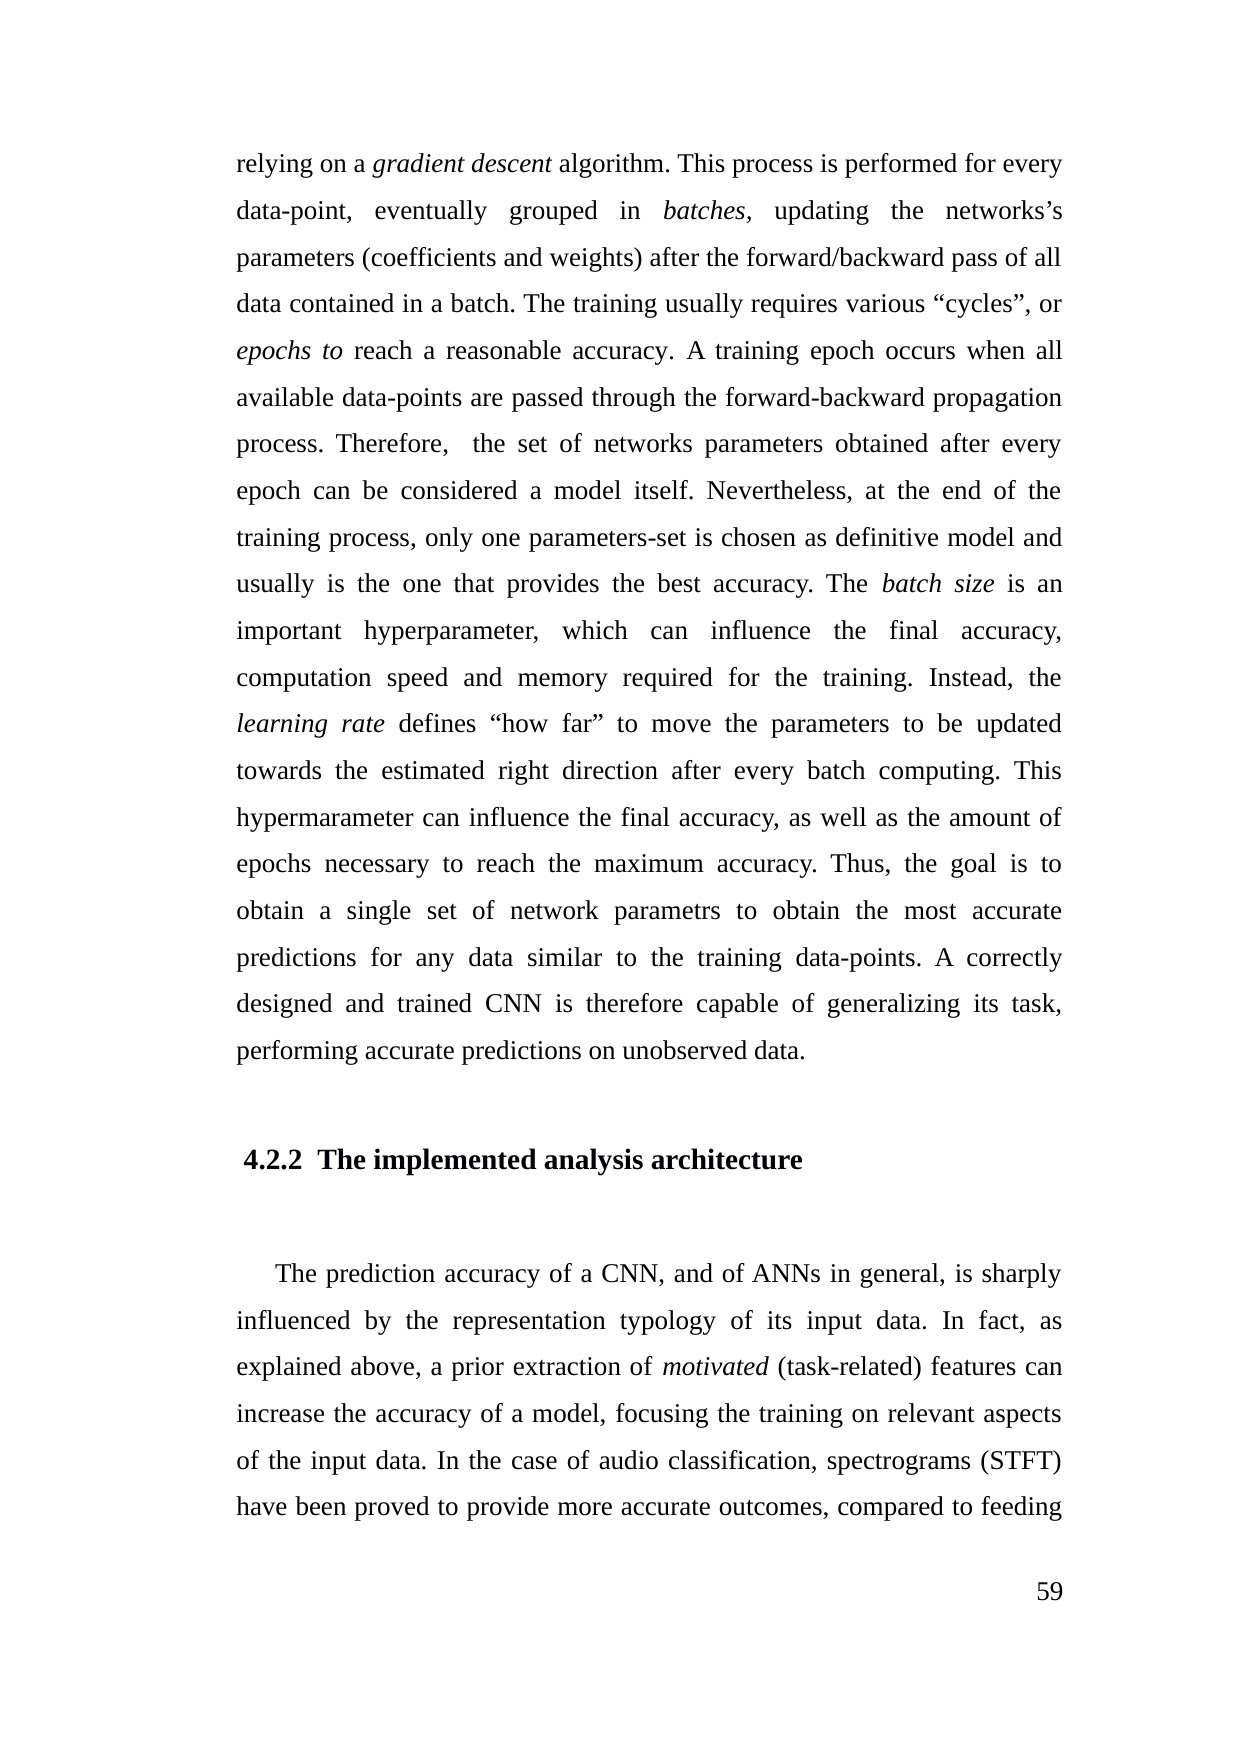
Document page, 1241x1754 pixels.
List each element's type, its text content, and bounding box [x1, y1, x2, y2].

text The prediction accuracy of a CNN, and of ANNs in general, is sharply influenced by the representation typology of its input data. In fact, as explained above, a prior extraction of motivated (task-related) features can increase the accuracy of a model, focusing the training on relevant aspects of the input data. In the case of audio classification, spectrograms (STFT) have been proved to provide more accurate outcomes, compared to feeding [236, 1257, 1063, 1522]
subtitle The implemented analysis architecture [236, 1142, 1063, 1176]
text relying on a gradient descent algorithm. This process is performed for every data-point, eventually grouped in batches, updating the networks’s parameters (coefficients and weights) after the forward/backward pass of all data contained in a batch. The training usually requires various “cycles”, or epochs to reach a reasonable accuracy. A training epoch occurs when all available data-points are passed through the forward-backward propagation process. Therefore, the set of networks parameters obtained after every epoch can be considered a model itself. Nevertheless, at the end of the training process, only one parameters-set is chosen as definitive model and usually is the one that provides the best accuracy. The batch size is an important hyperparameter, which can influence the final accuracy, computation speed and memory required for the training. Instead, the learning rate defines “how far” to move the parameters to be updated towards the estimated right direction after every batch computing. This hypermarameter can influence the final accuracy, as well as the amount of epochs necessary to reach the maximum accuracy. Thus, the goal is to obtain a single set of network parametrs to obtain the most accurate predictions for any data similar to the training data-points. A correctly designed and trained CNN is therefore capable of generalizing its task, performing accurate predictions on unobserved data. [236, 148, 1063, 1065]
